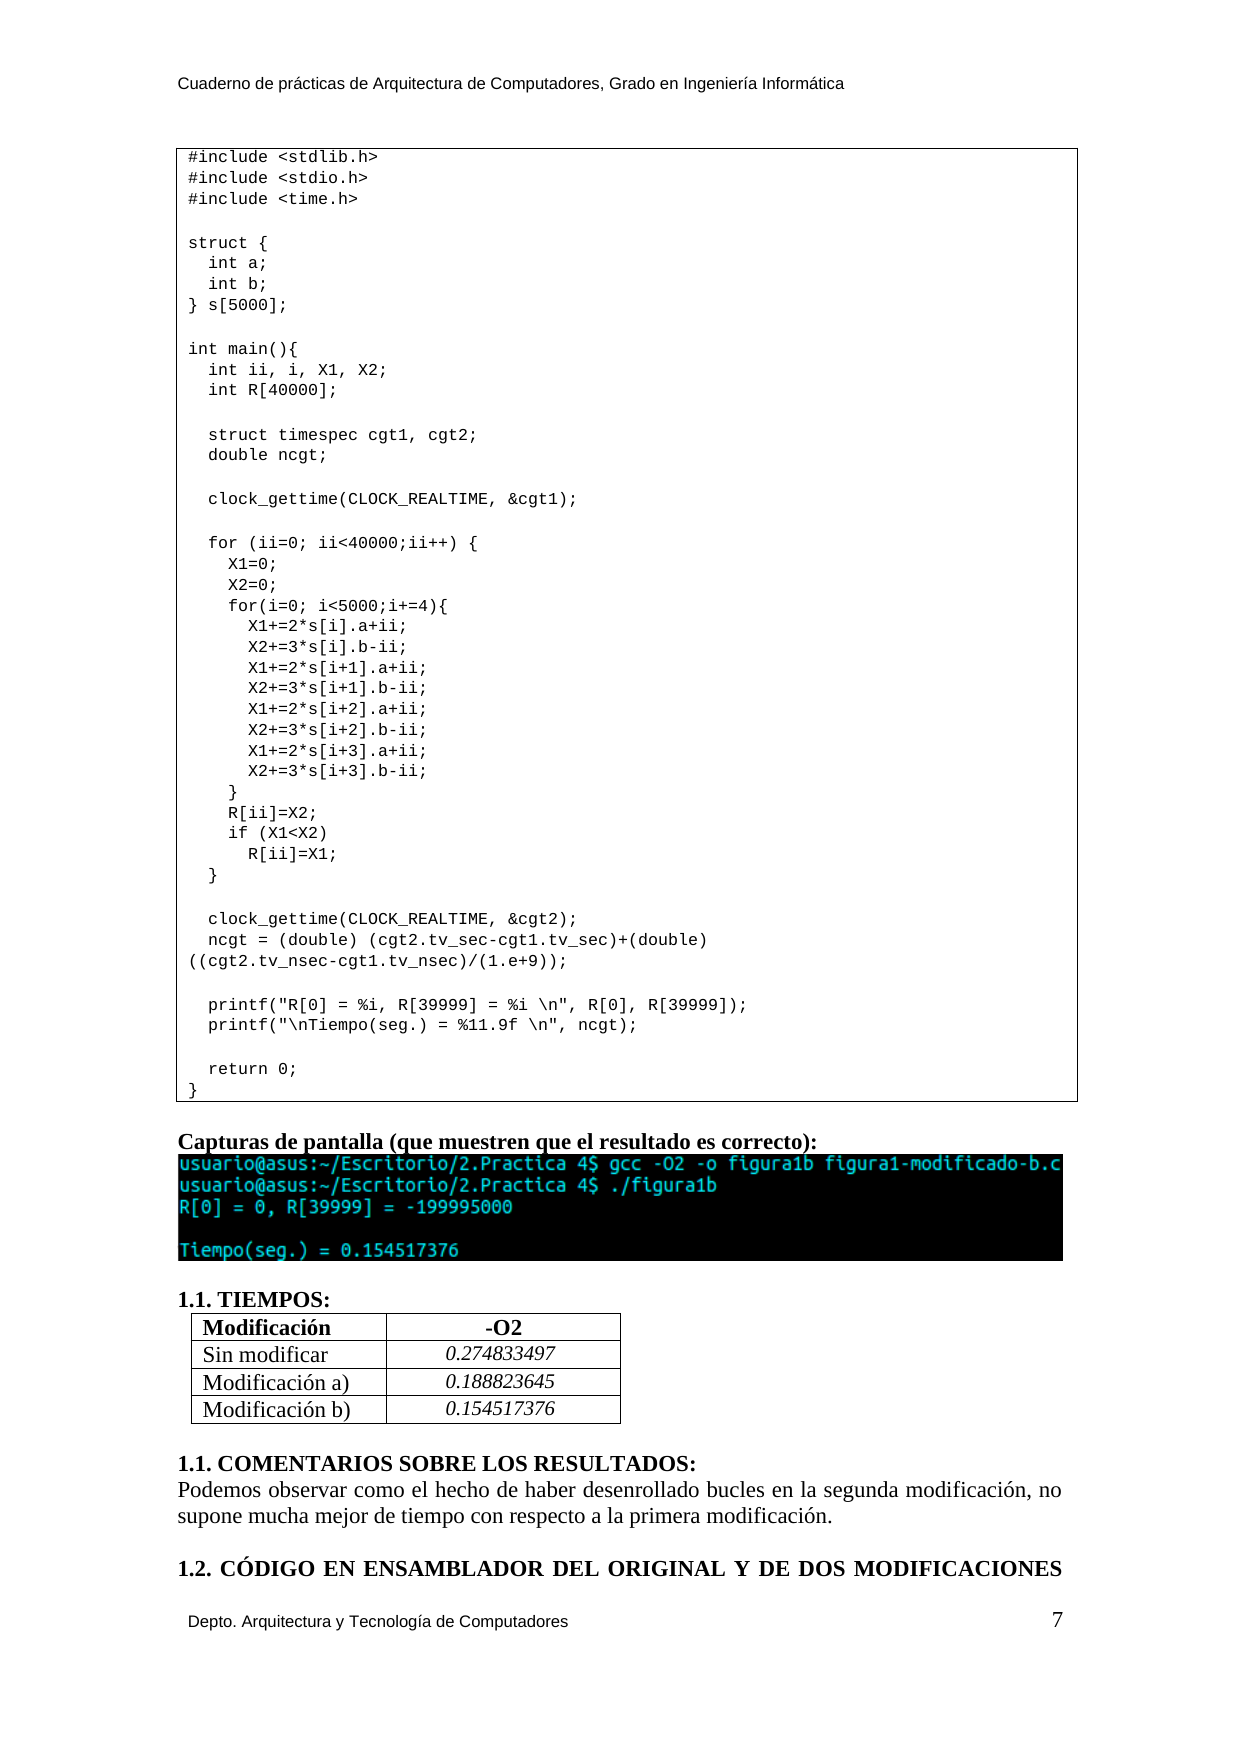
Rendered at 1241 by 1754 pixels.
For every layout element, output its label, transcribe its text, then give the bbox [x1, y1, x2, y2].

table_cell Modificación b) [192, 1396, 386, 1422]
table_cell Sin modificar [192, 1341, 386, 1368]
picture [177, 1154, 1063, 1261]
table_header -O2 [387, 1314, 620, 1340]
table_cell 0.154517376 [387, 1396, 620, 1422]
text 1.2. CÓDIGO EN ENSAMBLADOR DEL ORIGINAL Y DE DOS MODIFICACIONES [177, 1555, 1063, 1582]
table_cell 0.274833497 [387, 1341, 620, 1368]
table_cell 0.188823645 [387, 1369, 620, 1395]
table_cell Modificación a) [192, 1369, 386, 1395]
table_header Modificación [192, 1314, 386, 1340]
text Podemos observar como el hecho de haber desenrollado bucles en la segunda modificación, no supone mucha mejor de tiempo con respecto a la primera modificación. [177, 1476, 1063, 1529]
text 1.1. COMENTARIOS SOBRE LOS RESULTADOS: [177, 1450, 1063, 1476]
table_header #include <stdlib.h> #include <stdio.h> #include <time.h> struct { int a; int b; } s[5000]; int main(){ int ii, i, X1, X2; int R[40000]; struct timespec cgt1, cgt2; double ncgt; clock_gettime(CLOCK_REALTIME, &cgt1); for (ii=0; ii<40000;ii++) { X1=0; X2=0; for(i=0; i<5000;i+=4){ X1+=2*s[i].a+ii; X2+=3*s[i].b-ii; X1+=2*s[i+1].a+ii; X2+=3*s[i+1].b-ii; X1+=2*s[i+2].a+ii; X2+=3*s[i+2].b-ii; X1+=2*s[i+3].a+ii; X2+=3*s[i+3].b-ii; } R[ii]=X2; if (X1<X2) R[ii]=X1; } clock_gettime(CLOCK_REALTIME, &cgt2); ncgt = (double) (cgt2.tv_sec-cgt1.tv_sec)+(double) ((cgt2.tv_nsec-cgt1.tv_nsec)/(1.e+9)); printf("R[0] = %i, R[39999] = %i \n", R[0], R[39999]); printf("\nTiempo(seg.) = %11.9f \n", ncgt); return 0; } [177, 149, 1077, 1101]
text Capturas de pantalla (que muestren que el resultado es correcto): [177, 1128, 1063, 1154]
text 1.1. TIEMPOS: [177, 1287, 1063, 1313]
